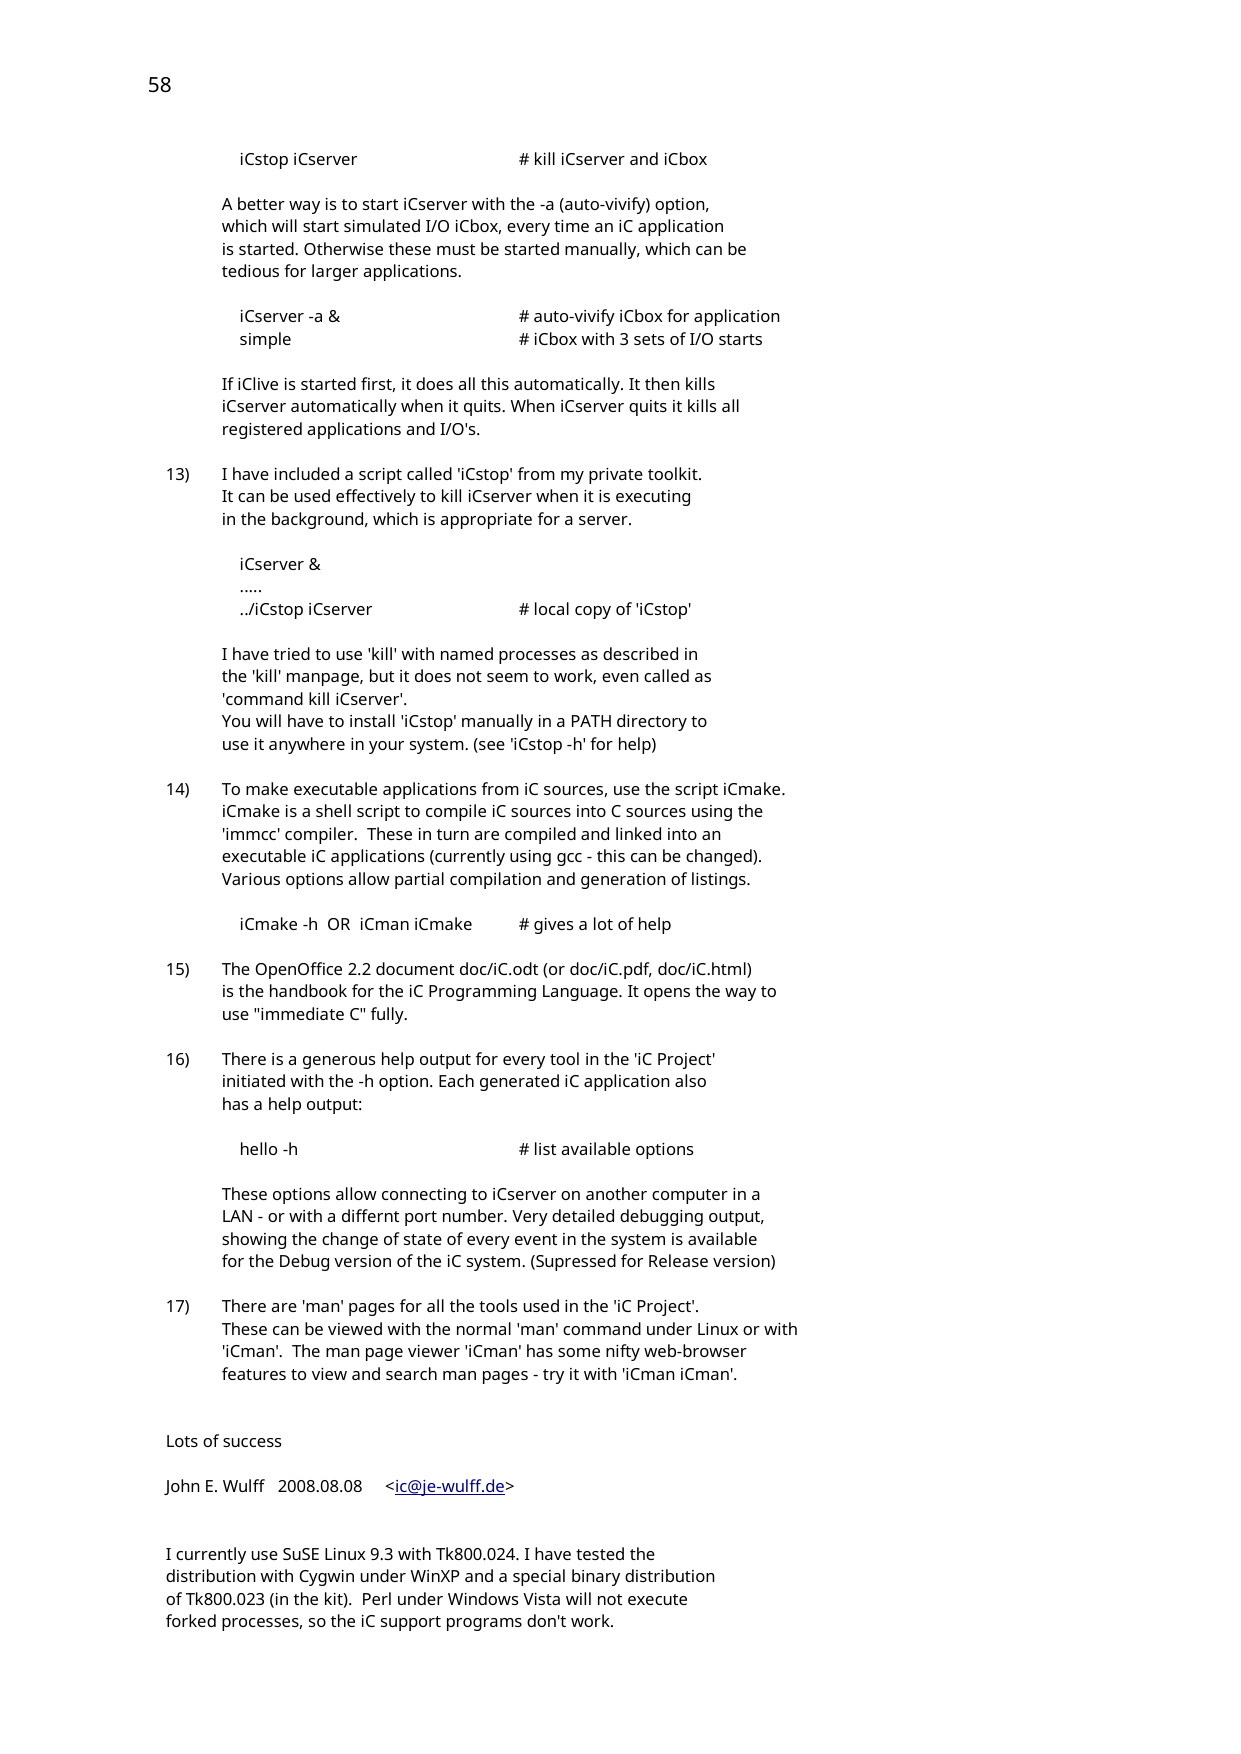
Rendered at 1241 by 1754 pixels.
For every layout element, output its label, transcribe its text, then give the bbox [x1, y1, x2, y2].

text I have tried to use 'kill' with named processes as described in [148, 643, 1092, 665]
text use "immediate C" fully. [148, 1003, 1092, 1025]
text the 'kill' manpage, but it does not seem to work, even called as [148, 665, 1092, 688]
text simple # iCbox with 3 sets of I/O starts [148, 328, 1092, 350]
text registered applications and I/O's. [148, 418, 1092, 440]
text ../iCstop iCserver # local copy of 'iCstop' [148, 598, 1092, 620]
text I currently use SuSE Linux 9.3 with Tk800.024. I have tested the [148, 1543, 1092, 1565]
text 'iCman'. The man page viewer 'iCman' has some nifty web-browser [148, 1340, 1092, 1363]
text iCstop iCserver # kill iCserver and iCbox [148, 148, 1092, 170]
text If iClive is started first, it does all this automatically. It then kills [148, 373, 1092, 395]
text which will start simulated I/O iCbox, every time an iC application [148, 215, 1092, 238]
text is started. Otherwise these must be started manually, which can be [148, 238, 1092, 260]
text iCserver -a & # auto-vivify iCbox for application [148, 305, 1092, 328]
text You will have to install 'iCstop' manually in a PATH directory to [148, 710, 1092, 733]
text John E. Wulff 2008.08.08 <ic@je-wulff.de> [148, 1475, 1092, 1498]
text A better way is to start iCserver with the -a (auto-vivify) option, [148, 193, 1092, 215]
text 'immcc' compiler. These in turn are compiled and linked into an [148, 823, 1092, 845]
text LAN - or with a differnt port number. Very detailed debugging output, [148, 1205, 1092, 1228]
text distribution with Cygwin under WinXP and a special binary distribution [148, 1565, 1092, 1588]
text initiated with the -h option. Each generated iC application also [148, 1070, 1092, 1093]
text use it anywhere in your system. (see 'iCstop -h' for help) [148, 733, 1092, 755]
text iCmake is a shell script to compile iC sources into C sources using the [148, 800, 1092, 823]
text It can be used effectively to kill iCserver when it is executing [148, 485, 1092, 508]
text features to view and search man pages - try it with 'iCman iCman'. [148, 1363, 1092, 1385]
text 14) To make executable applications from iC sources, use the script iCmake. [148, 778, 1092, 800]
text iCserver automatically when it quits. When iCserver quits it kills all [148, 395, 1092, 418]
text 'command kill iCserver'. [148, 688, 1092, 710]
text 15) The OpenOffice 2.2 document doc/iC.odt (or doc/iC.pdf, doc/iC.html) [148, 958, 1092, 980]
text has a help output: [148, 1093, 1092, 1115]
text 16) There is a generous help output for every tool in the 'iC Project' [148, 1048, 1092, 1070]
text ..... [148, 575, 1092, 598]
text 13) I have included a script called 'iCstop' from my private toolkit. [148, 463, 1092, 485]
text These options allow connecting to iCserver on another computer in a [148, 1183, 1092, 1205]
text in the background, which is appropriate for a server. [148, 508, 1092, 530]
text forked processes, so the iC support programs don't work. [148, 1610, 1092, 1633]
text showing the change of state of every event in the system is available [148, 1228, 1092, 1250]
text 17) There are 'man' pages for all the tools used in the 'iC Project'. [148, 1295, 1092, 1318]
text These can be viewed with the normal 'man' command under Linux or with [148, 1318, 1092, 1340]
text tedious for larger applications. [148, 260, 1092, 283]
text iCmake -h OR iCman iCmake # gives a lot of help [148, 913, 1092, 935]
text hello -h # list available options [148, 1138, 1092, 1160]
text of Tk800.023 (in the kit). Perl under Windows Vista will not execute [148, 1588, 1092, 1610]
text is the handbook for the iC Programming Language. It opens the way to [148, 980, 1092, 1003]
text for the Debug version of the iC system. (Supressed for Release version) [148, 1250, 1092, 1273]
text Lots of success [148, 1430, 1092, 1453]
text Various options allow partial compilation and generation of listings. [148, 868, 1092, 890]
text executable iC applications (currently using gcc - this can be changed). [148, 845, 1092, 868]
text iCserver & [148, 553, 1092, 575]
